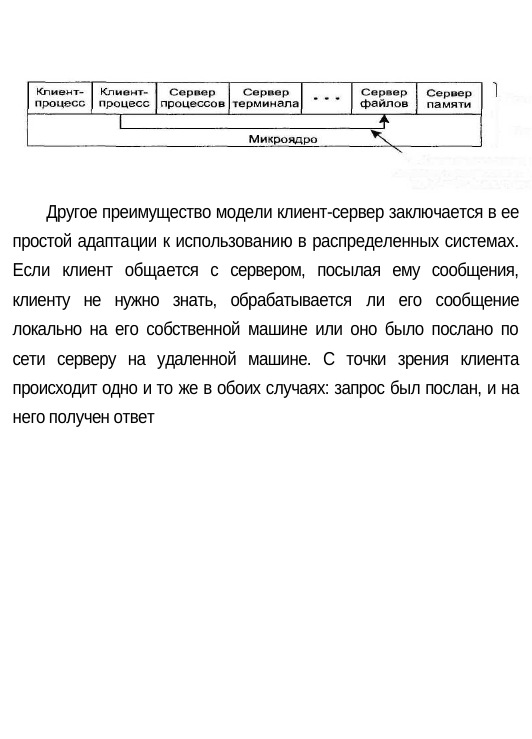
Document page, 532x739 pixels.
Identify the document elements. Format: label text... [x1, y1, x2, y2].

text Другое преимущество модели клиент-сервер заключается в ее простой адапта­ции к использованию в распределенных системах. Если клиент обща­ется с сервером, посылая ему сообщения, клиенту не нужно знать, обрабатывается ли его сообщение локально на его собственной машине или оно было послано по сети серверу на удаленной машине. С точки зрения клиента происходит одно и то же в обоих случаях: запрос был послан, и на него получен ответ [12, 59, 520, 430]
picture [18, 69, 532, 194]
